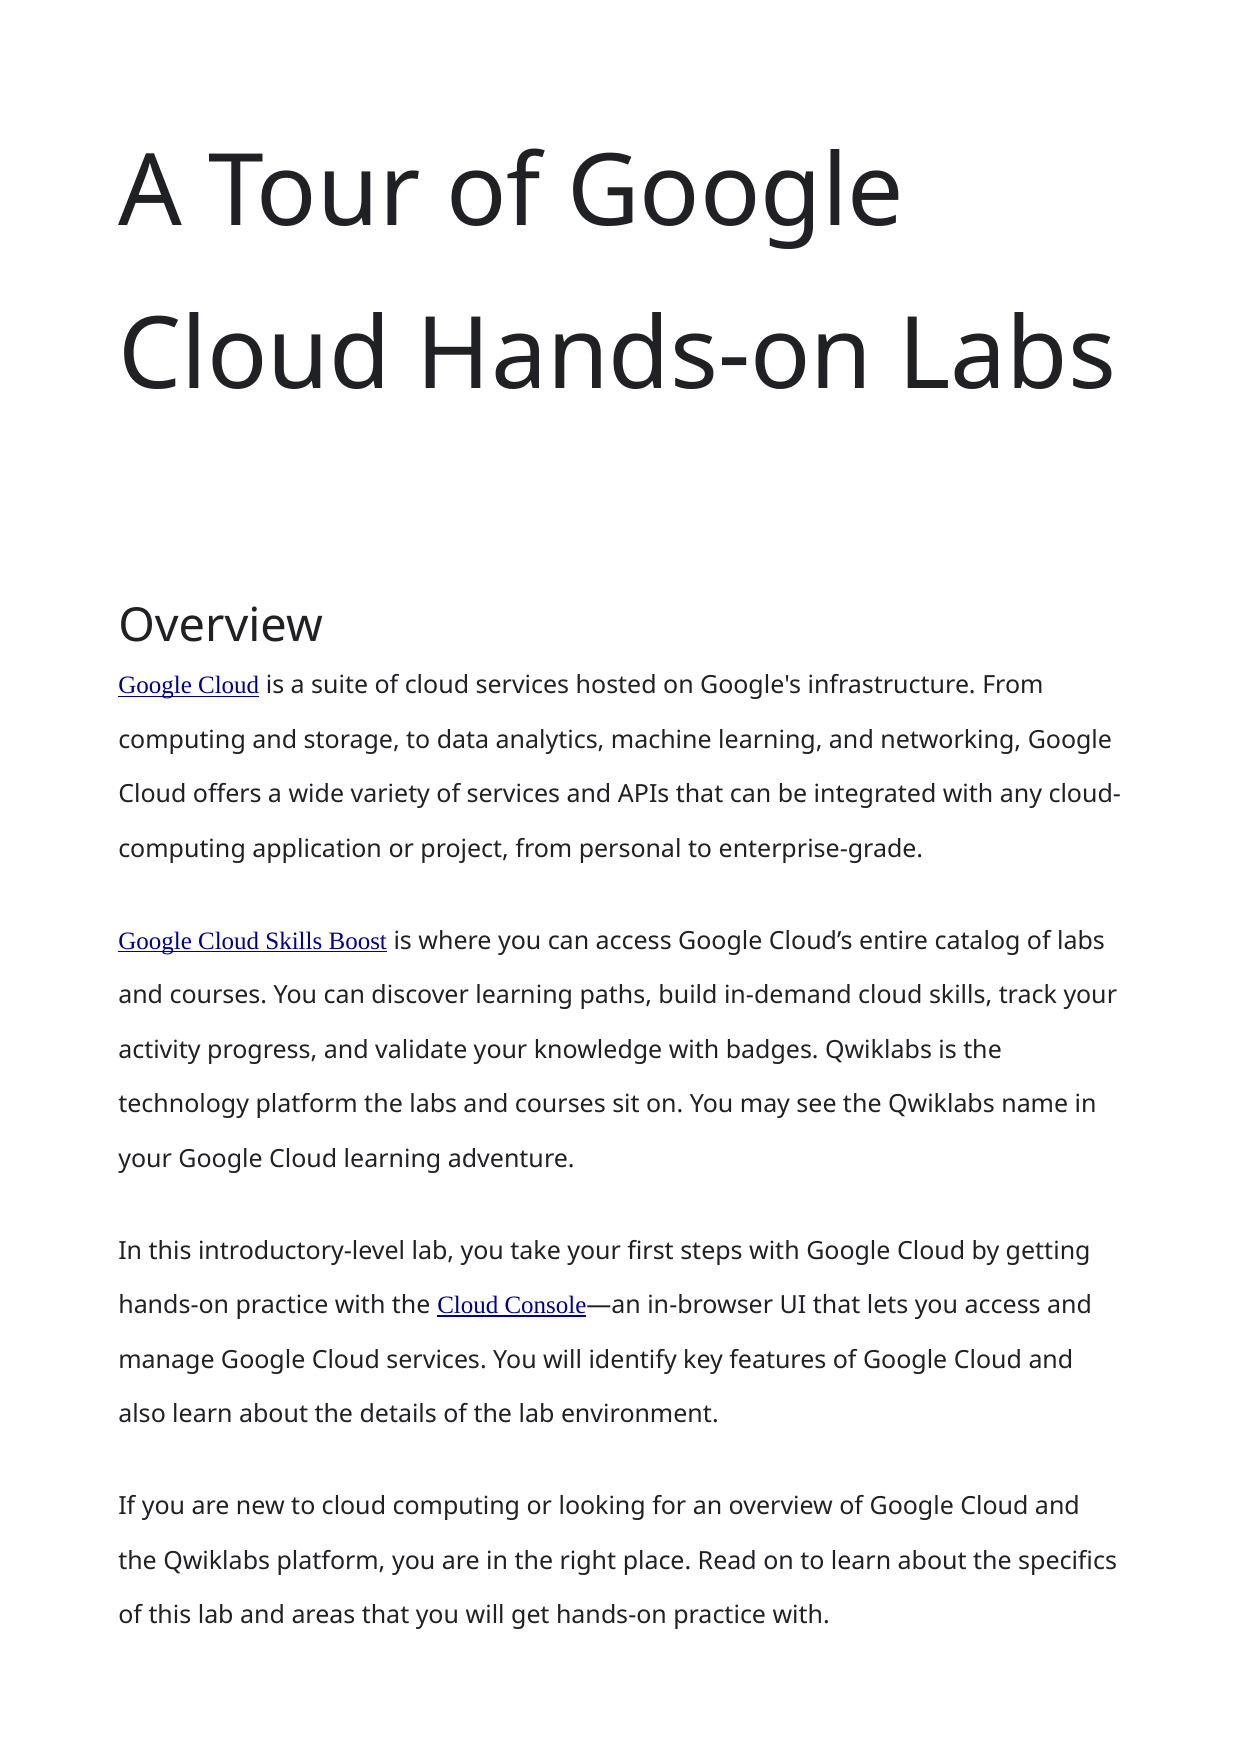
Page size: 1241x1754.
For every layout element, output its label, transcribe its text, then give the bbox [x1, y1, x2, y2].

subtitle A Tour of Google Cloud Hands-on Labs [118, 118, 1122, 418]
text Google Cloud Skills Boost is where you can access Google Cloud’s entire catalog of labs and courses. You can discover learning paths, build in-demand cloud skills, track your activity progress, and validate your knowledge with badges. Qwiklabs is the technology platform the labs and courses sit on. You may see the Qwiklabs name in your Google Cloud learning adventure. [118, 923, 1122, 1174]
text If you are new to cloud computing or looking for an overview of Google Cloud and the Qwiklabs platform, you are in the right place. Read on to learn about the specifics of this lab and areas that you will get hands-on practice with. [118, 1488, 1122, 1631]
text Google Cloud is a suite of cloud services hosted on Google's infrastructure. From computing and storage, to data analytics, machine learning, and networking, Google Cloud offers a wide variety of services and APIs that can be integrated with any cloud-computing application or project, from personal to enterprise-grade. [118, 667, 1122, 865]
subtitle Overview [118, 591, 1122, 655]
text In this introductory-level lab, you take your first steps with Google Cloud by getting hands-on practice with the Cloud Console—an in-browser UI that lets you access and manage Google Cloud services. You will identify key features of Google Cloud and also learn about the details of the lab environment. [118, 1232, 1122, 1430]
